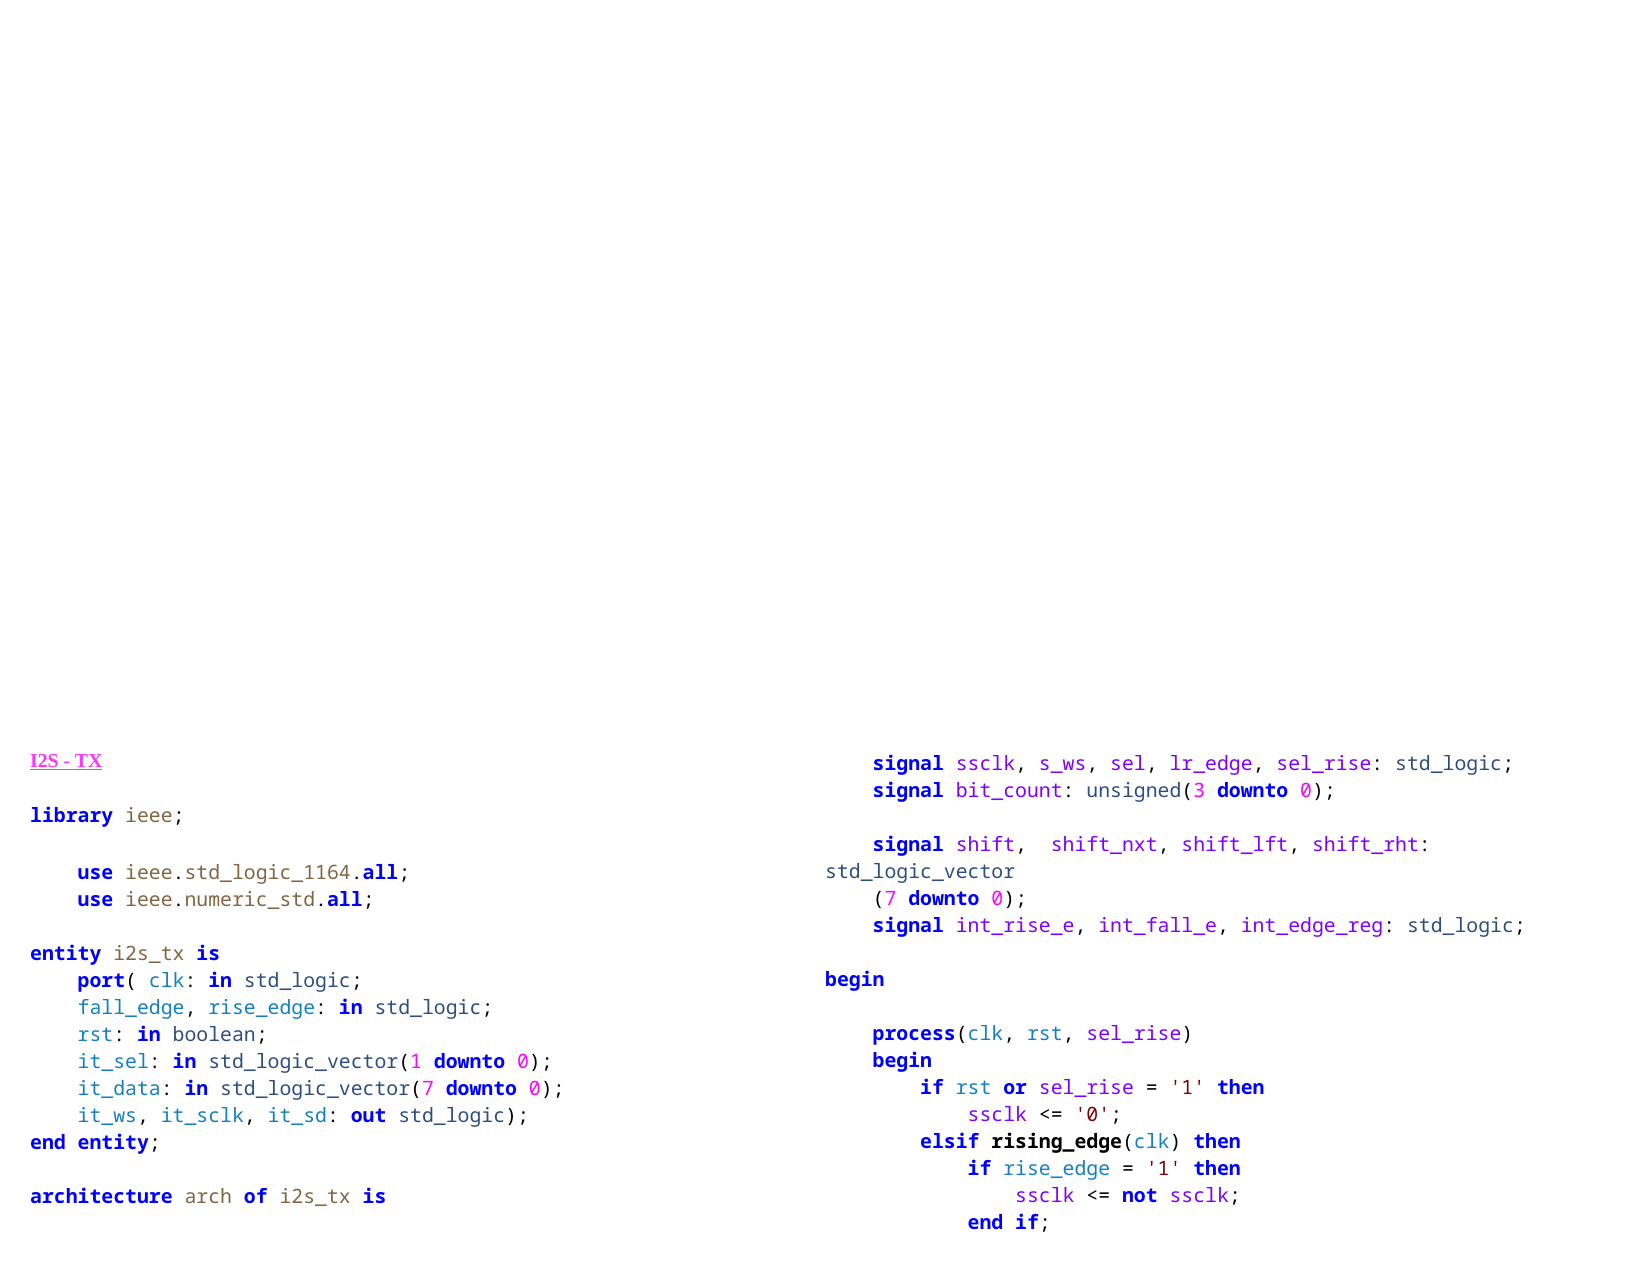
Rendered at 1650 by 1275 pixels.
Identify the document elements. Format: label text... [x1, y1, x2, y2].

text use ieee.std_logic_1164.all; [30, 858, 825, 885]
text use ieee.numeric_std.all; [30, 885, 825, 912]
text process(clk, rst, sel_rise) [825, 1019, 1620, 1046]
text ssclk <= not ssclk; [825, 1181, 1620, 1208]
text entity i2s_tx is [30, 939, 825, 966]
text fall_edge, rise_edge: in std_logic; [30, 993, 825, 1020]
text end if; [825, 1208, 1620, 1235]
text architecture arch of i2s_tx is [30, 1182, 825, 1209]
text elsif rising_edge(clk) then [825, 1127, 1620, 1154]
text ssclk <= '0'; [825, 1100, 1620, 1127]
text it_ws, it_sclk, it_sd: out std_logic); [30, 1101, 825, 1128]
text signal ssclk, s_ws, sel, lr_edge, sel_rise: std_logic; [825, 749, 1620, 776]
text end entity; [30, 1128, 825, 1155]
text I2S - TX [30, 749, 825, 772]
text it_data: in std_logic_vector(7 downto 0); [30, 1074, 825, 1101]
text signal bit_count: unsigned(3 downto 0); [825, 776, 1620, 803]
text port( clk: in std_logic; [30, 966, 825, 993]
text signal int_rise_e, int_fall_e, int_edge_reg: std_logic; [825, 911, 1620, 938]
text (7 downto 0); [825, 884, 1620, 911]
text if rise_edge = '1' then [825, 1154, 1620, 1181]
text rst: in boolean; [30, 1020, 825, 1047]
text signal shift, shift_nxt, shift_lft, shift_rht: std_logic_vector [825, 830, 1620, 884]
text library ieee; [30, 802, 825, 829]
text begin [825, 965, 1620, 992]
text if rst or sel_rise = '1' then [825, 1073, 1620, 1100]
text begin [825, 1046, 1620, 1073]
text it_sel: in std_logic_vector(1 downto 0); [30, 1047, 825, 1074]
